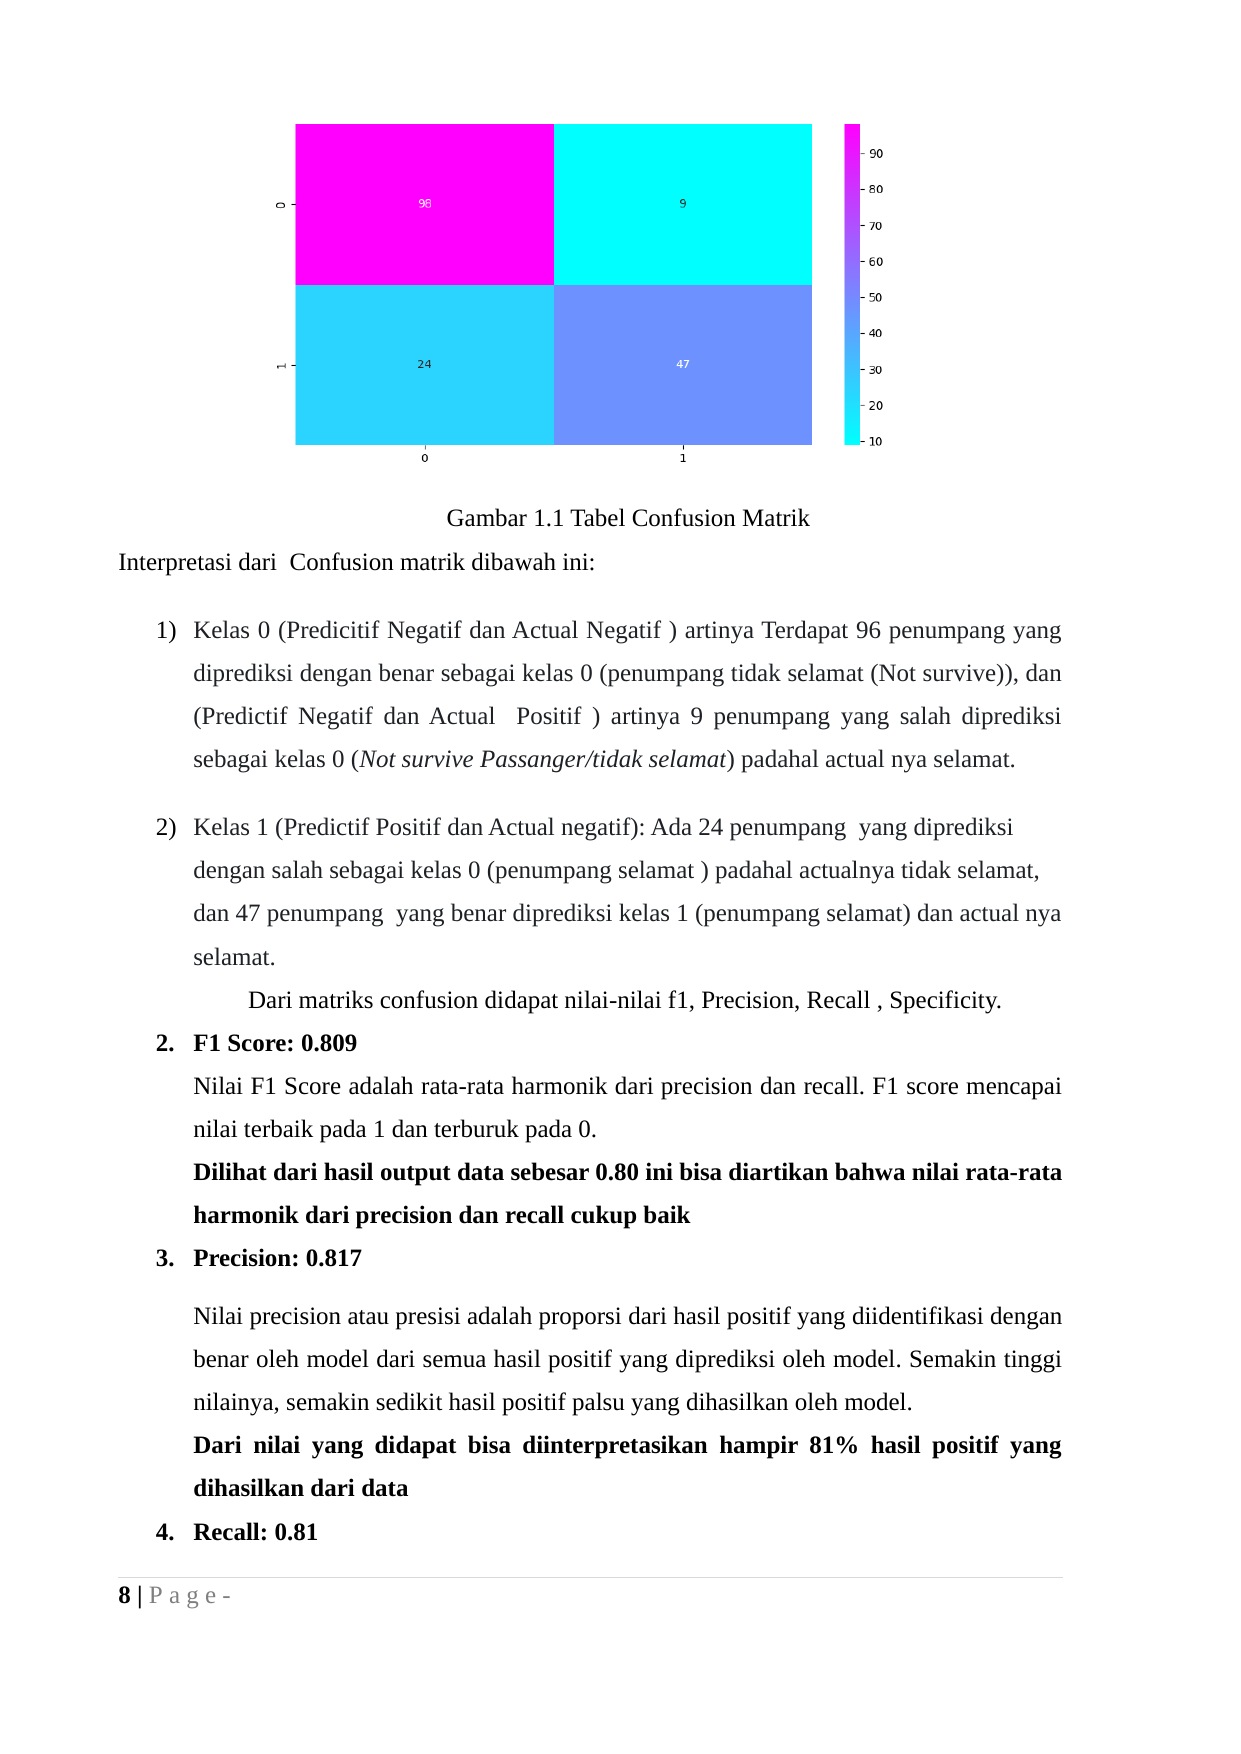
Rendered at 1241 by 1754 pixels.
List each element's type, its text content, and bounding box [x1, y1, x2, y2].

list Kelas 0 (Predicitif Negatif dan Actual Negatif ) artinya Terdapat 96 penumpang yang diprediksi dengan benar sebagai kelas 0 (penumpang tidak selamat (Not survive)), dan (Predictif Negatif dan Actual Positif ) artinya 9 penumpang yang salah diprediksi sebagai kelas 0 (Not survive Passanger/tidak selamat) padahal actual nya selamat. [156, 615, 1063, 773]
list Gambar 1.1 Tabel Confusion Matrik [193, 503, 1063, 532]
list Dari nilai yang didapat bisa diinterpretasikan hampir 81% hasil positif yang dihasilkan dari data [193, 1430, 1063, 1502]
list Dari matriks confusion didapat nilai-nilai f1, Precision, Recall , Specificity. [193, 985, 1063, 1013]
list Recall: 0.81 [156, 1517, 1063, 1545]
list Nilai precision atau presisi adalah proporsi dari hasil positif yang diidentifikasi dengan benar oleh model dari semua hasil positif yang diprediksi oleh model. Semakin tinggi nilainya, semakin sedikit hasil positif palsu yang dihasilkan oleh model. [193, 1301, 1063, 1416]
list Precision: 0.817 [156, 1243, 1063, 1272]
list Kelas 1 (Predictif Positif dan Actual negatif): Ada 24 penumpang yang diprediksi dengan salah sebagai kelas 0 (penumpang selamat ) padahal actualnya tidak selamat, dan 47 penumpang yang benar diprediksi kelas 1 (penumpang selamat) dan actual nya selamat. [156, 812, 1063, 970]
list Dilihat dari hasil output data sebesar 0.80 ini bisa diartikan bahwa nilai rata-rata harmonik dari precision dan recall cukup baik [193, 1157, 1063, 1229]
list F1 Score: 0.809 [156, 1028, 1063, 1057]
text Interpretasi dari Confusion matrik dibawah ini: [118, 547, 1063, 575]
list Nilai F1 Score adalah rata-rata harmonik dari precision dan recall. F1 score mencapai nilai terbaik pada 1 dan terburuk pada 0. [193, 1071, 1063, 1143]
